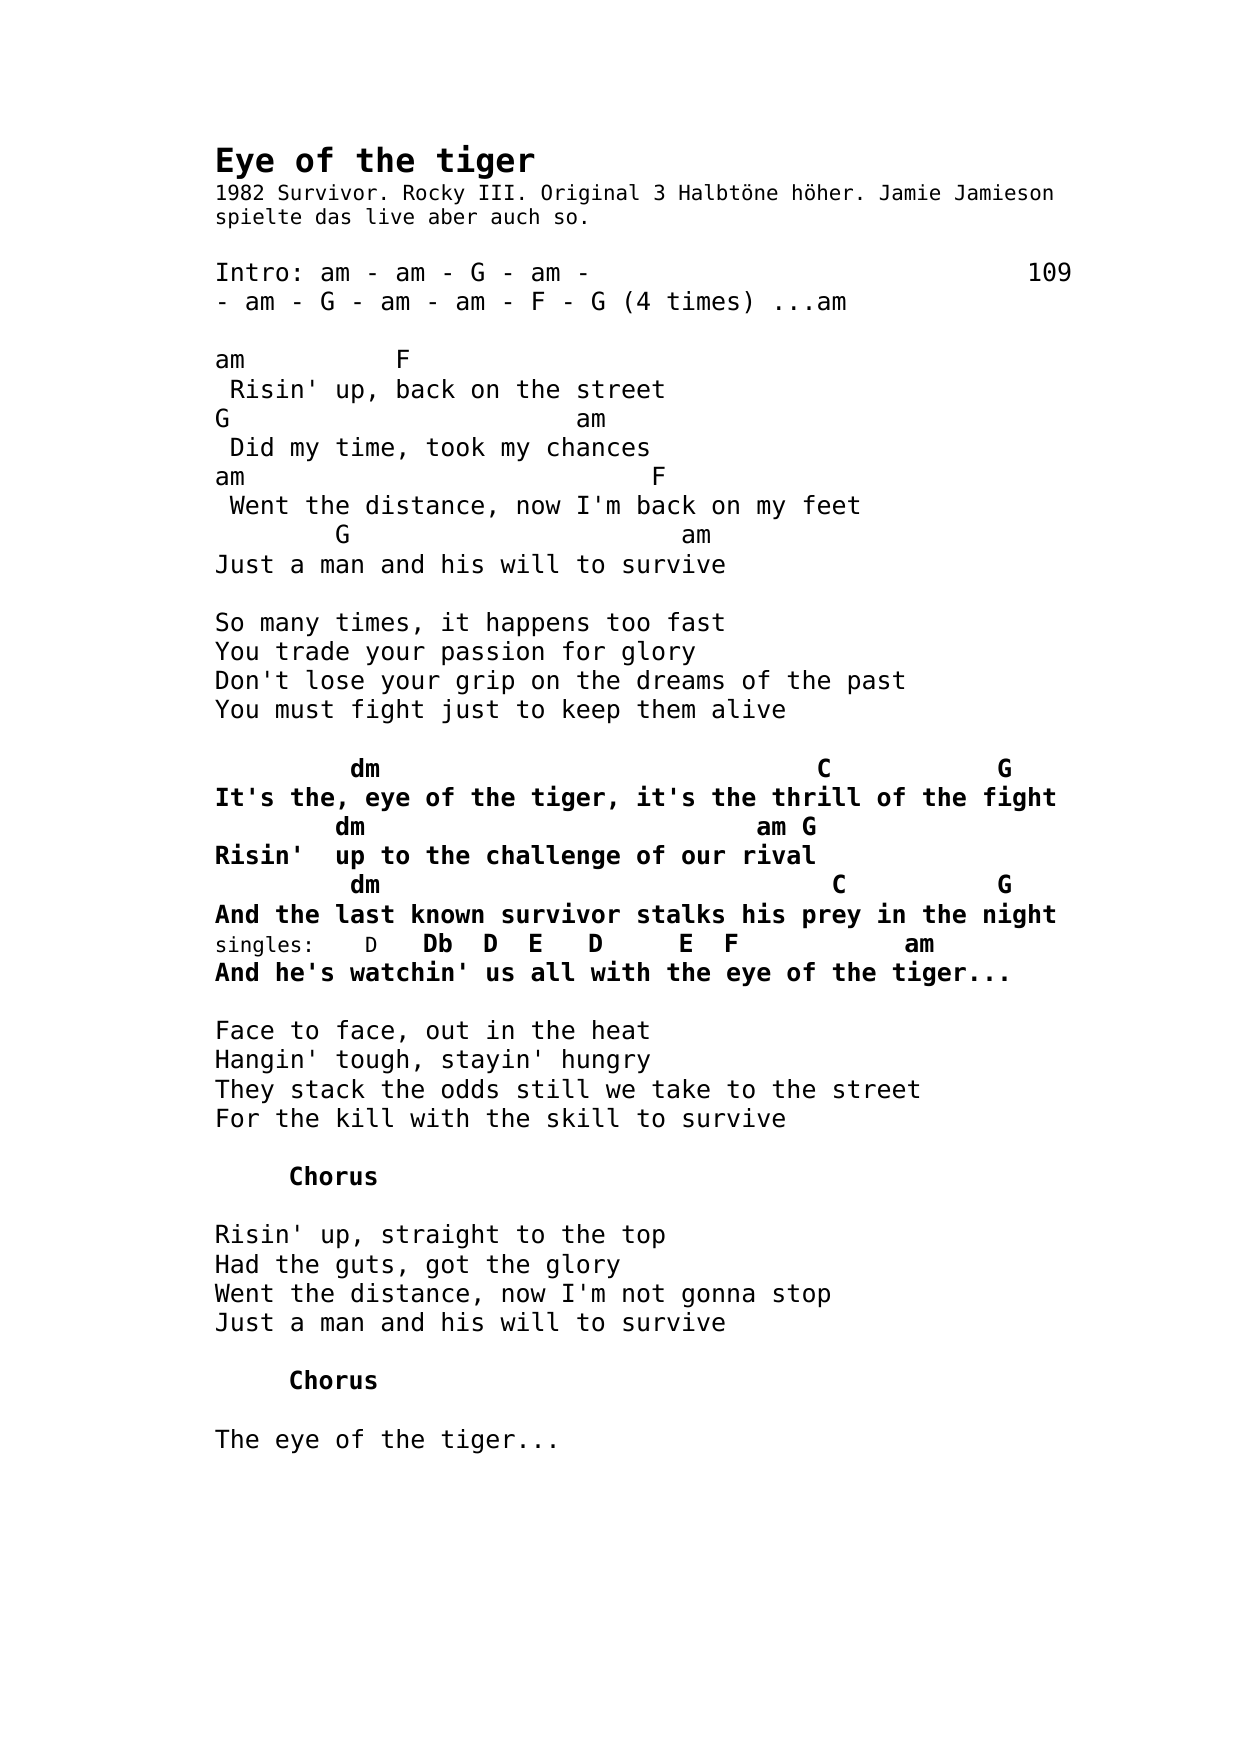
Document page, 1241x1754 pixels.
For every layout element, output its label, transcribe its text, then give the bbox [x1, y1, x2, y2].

text The eye of the tiger... [214, 1425, 1122, 1454]
text dm C G [214, 871, 1122, 900]
text dm C G [214, 754, 1122, 783]
text Risin' up to the challenge of our rival [214, 842, 1122, 871]
text Face to face, out in the heat [214, 1017, 1122, 1046]
text Don't lose your grip on the dreams of the past [214, 667, 1122, 696]
text You trade your passion for glory [214, 637, 1122, 667]
text Chorus [288, 1162, 1122, 1192]
text 1982 Survivor. Rocky III. Original 3 Halbtöne höher. Jamie Jamieson spielte das live aber auch so. [214, 181, 1122, 229]
text Chorus [288, 1367, 1122, 1396]
text Went the distance, now I'm not gonna stop [214, 1279, 1122, 1308]
text Risin' up, straight to the top [214, 1221, 1122, 1250]
text So many times, it happens too fast [214, 608, 1122, 637]
text Just a man and his will to survive [214, 1308, 1122, 1337]
text And the last known survivor stalks his prey in the night [214, 900, 1122, 929]
text Intro: am - am - G - am - 109 [214, 258, 1122, 287]
text - am - G - am - am - F - G (4 times) ...am [214, 287, 1122, 317]
text dm am G [214, 812, 1122, 842]
text G am [214, 404, 1122, 433]
text Just a man and his will to survive [214, 550, 1122, 579]
text am F [214, 346, 1122, 375]
text Had the guts, got the glory [214, 1250, 1122, 1279]
text G am [214, 521, 1122, 550]
text It's the, eye of the tiger, it's the thrill of the fight [214, 783, 1122, 812]
text You must fight just to keep them alive [214, 696, 1122, 725]
text Eye of the tiger [214, 142, 1122, 181]
text They stack the odds still we take to the street [214, 1075, 1122, 1104]
text singles: D Db D E D E F am [214, 929, 1122, 958]
text Did my time, took my chances [214, 433, 1122, 462]
text Risin' up, back on the street [214, 375, 1122, 404]
text am F [214, 462, 1122, 492]
text Hangin' tough, stayin' hungry [214, 1046, 1122, 1075]
text Went the distance, now I'm back on my feet [214, 492, 1122, 521]
text And he's watchin' us all with the eye of the tiger... [214, 958, 1122, 987]
text For the kill with the skill to survive [214, 1104, 1122, 1133]
